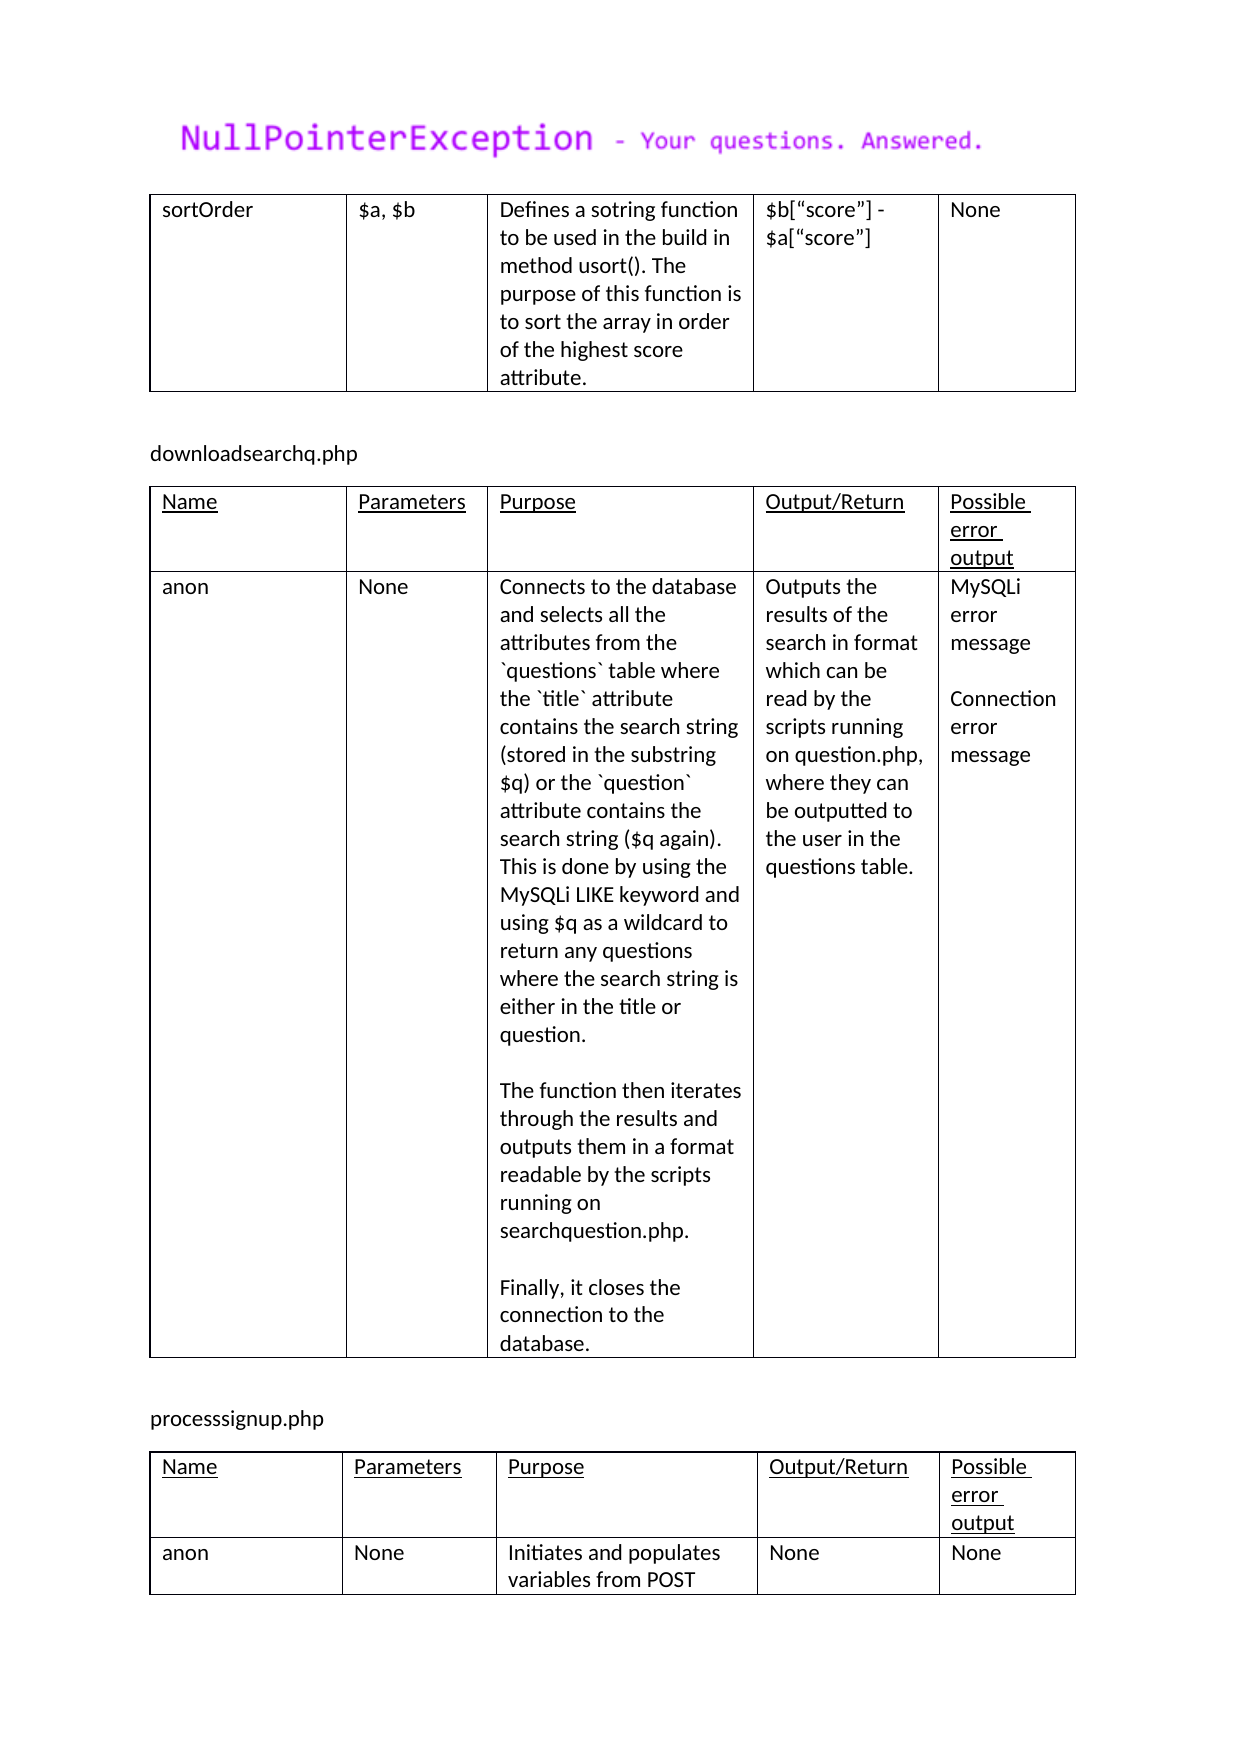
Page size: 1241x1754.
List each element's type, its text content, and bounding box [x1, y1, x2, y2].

table_cell $b[“score”] - $a[“score”] [754, 195, 938, 391]
table_cell $a, $b [347, 195, 487, 391]
table_header Output/Return [758, 1453, 939, 1537]
table_cell Connects to the database and selects all the attributes from the `questions` table where the `title` attribute contains the search string (stored in the substring $q) or the `question` attribute contains the search string ($q again). This is done by using the MySQLi LIKE keyword and using $q as a wildcard to return any questions where the search string is either in the title or question. The function then iterates through the results and outputs them in a format readable by the scripts running on searchquestion.php. Finally, it closes the connection to the database. [488, 572, 753, 1357]
table_cell None [347, 572, 487, 1357]
table_cell None [758, 1538, 939, 1594]
table_cell MySQLi error message Connection error message [939, 572, 1075, 1357]
table_header Possible error output [939, 487, 1075, 571]
table_cell None [343, 1538, 496, 1594]
table_header Name [151, 487, 346, 571]
table_header Parameters [343, 1453, 496, 1537]
table_cell None [940, 1538, 1075, 1594]
table_cell Initiates and populates variables from POST [497, 1538, 757, 1594]
table_header Purpose [497, 1453, 757, 1537]
table_cell Outputs the results of the search in format which can be read by the scripts running on question.php, where they can be outputted to the user in the questions table. [754, 572, 938, 1357]
picture [150, 73, 1091, 194]
table_header Possible error output [940, 1453, 1075, 1537]
table_cell None [939, 195, 1075, 391]
text processsignup.php [150, 1404, 1090, 1433]
table_cell anon [151, 572, 346, 1357]
text downloadsearchq.php [150, 439, 1090, 467]
table_cell sortOrder [151, 195, 346, 391]
table_header Output/Return [754, 487, 938, 571]
table_header Parameters [347, 487, 487, 571]
table_header Purpose [488, 487, 753, 571]
table_cell Defines a sotring function to be used in the build in method usort(). The purpose of this function is to sort the array in order of the highest score attribute. [488, 195, 753, 391]
table_header Name [151, 1453, 342, 1537]
table_cell anon [151, 1538, 342, 1594]
